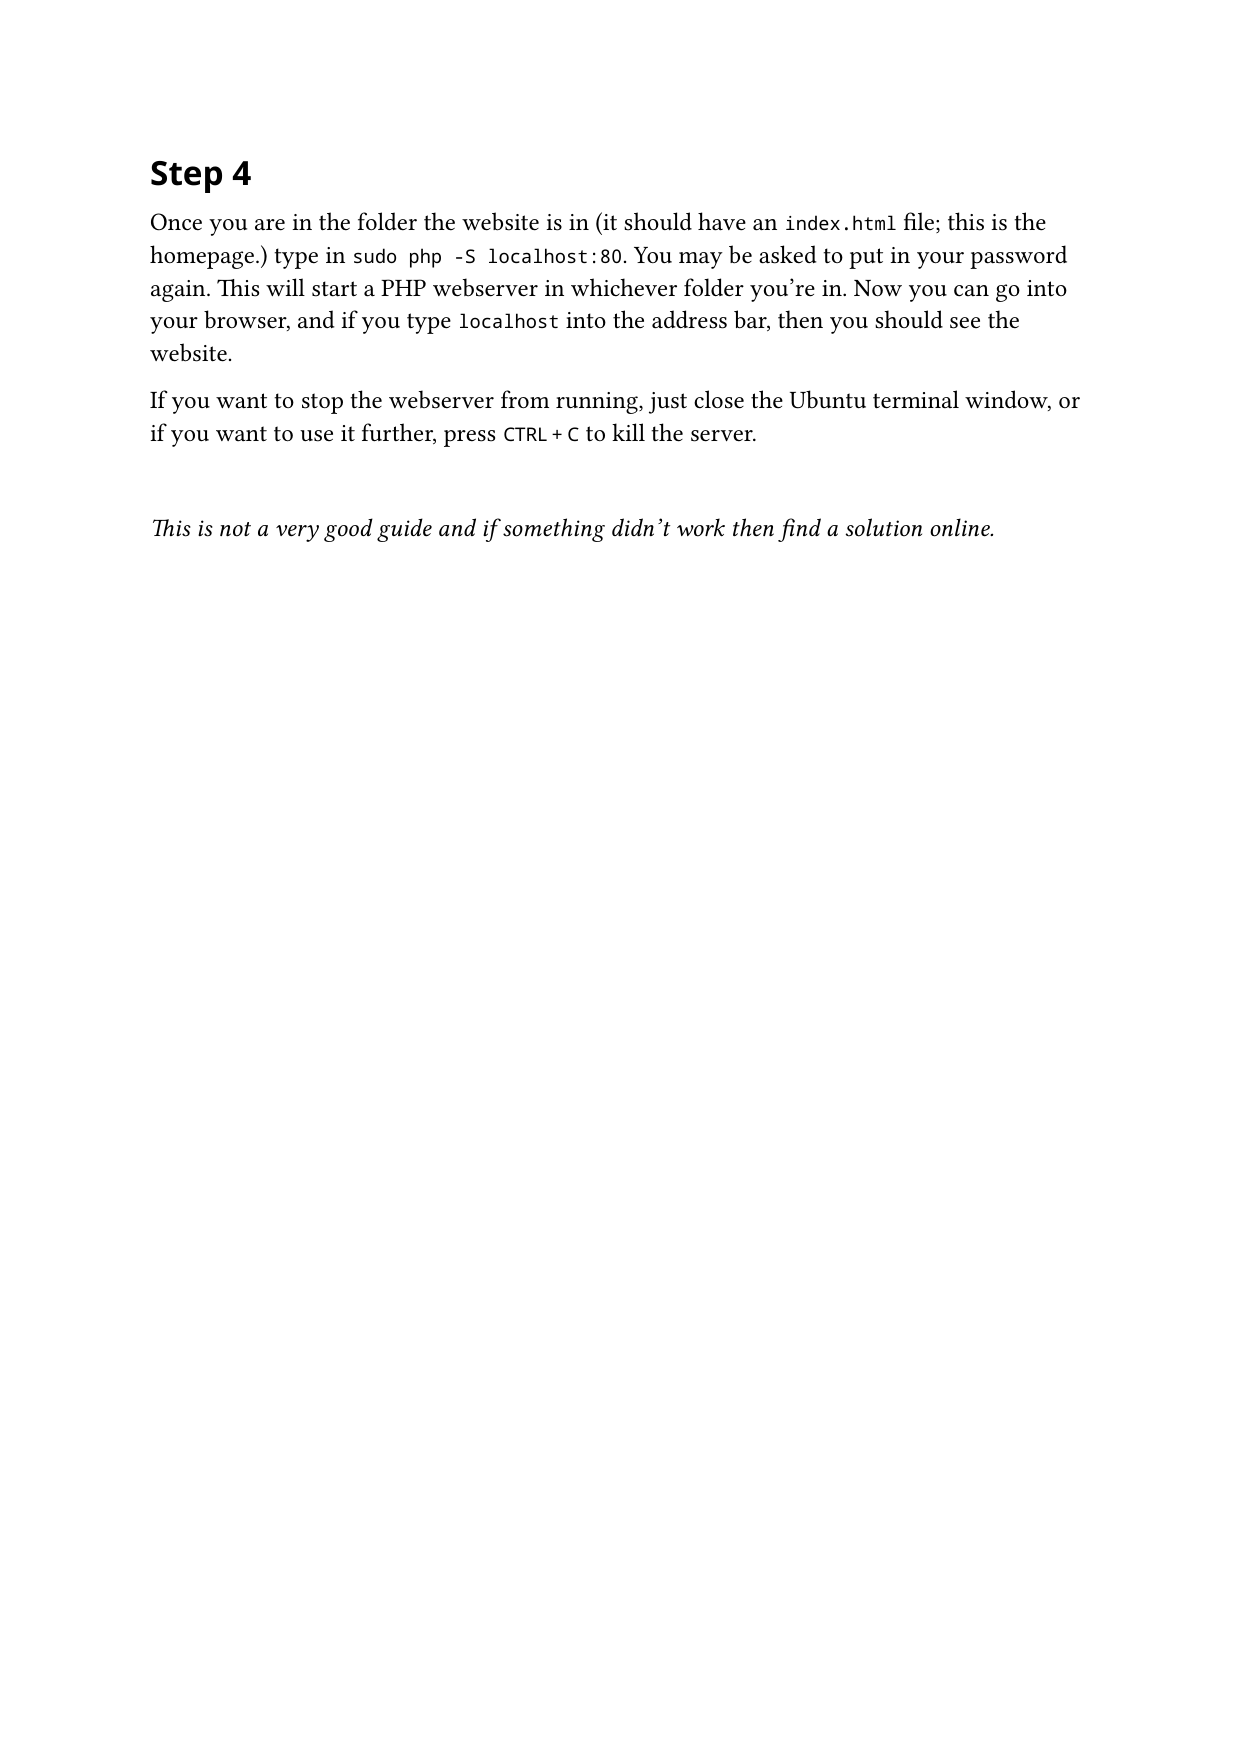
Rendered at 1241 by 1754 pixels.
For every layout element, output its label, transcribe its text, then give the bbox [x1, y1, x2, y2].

text Once you are in the folder the website is in (it should have an index.html file; this is the homepage.) type in sudo php -S localhost:80. You may be asked to put in your password again. This will start a PHP webserver in whichever folder you’re in. Now you can go into your browser, and if you type localhost into the address bar, then you should see the website. [150, 208, 1091, 368]
text If you want to stop the webserver from running, just close the Ubuntu terminal window, or if you want to use it further, press CTRL + C to kill the server. [150, 387, 1091, 448]
text This is not a very good guide and if something didn’t work then find a solution online. [150, 514, 1091, 543]
subtitle Step 4 [150, 150, 1091, 195]
